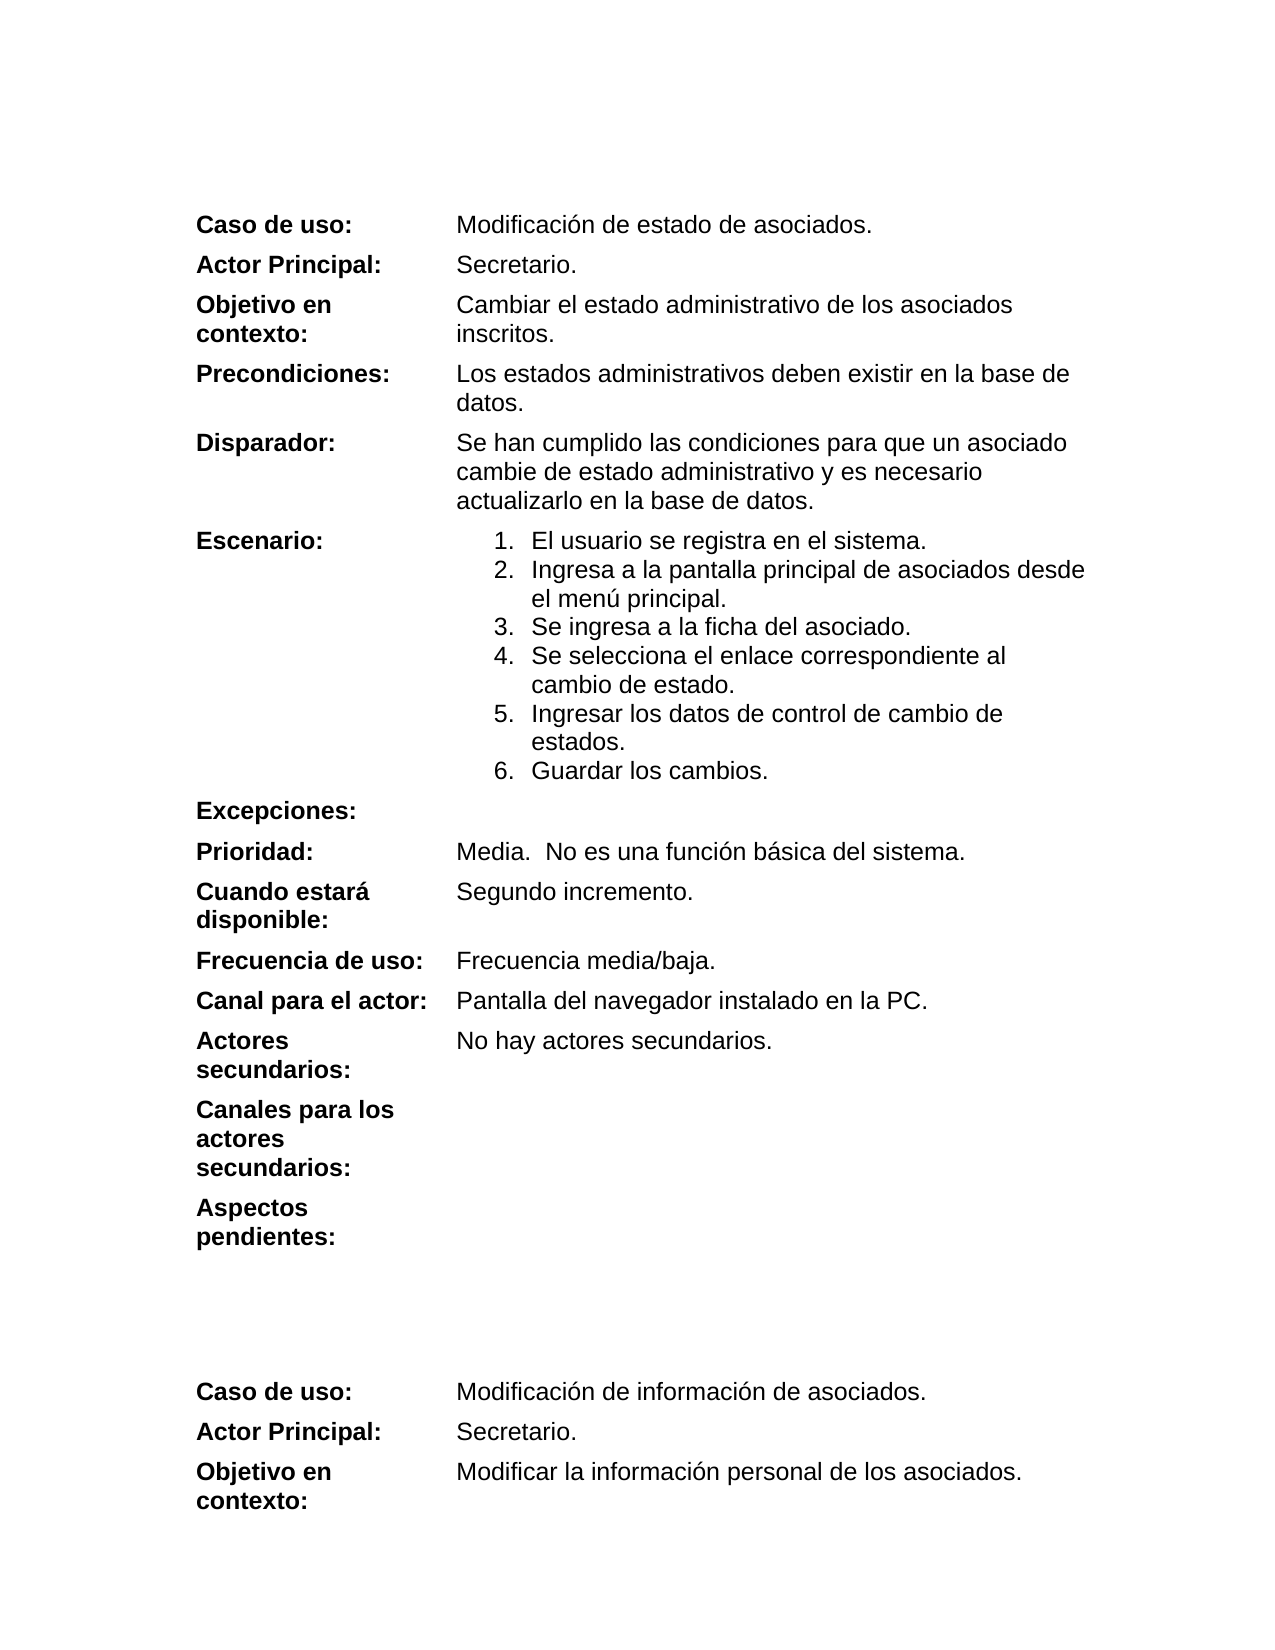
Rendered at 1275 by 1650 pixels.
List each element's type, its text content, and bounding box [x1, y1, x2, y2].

table_cell Actores secundarios: [190, 1020, 451, 1089]
table_cell Segundo incremento. [451, 871, 1093, 940]
table_cell Canal para el actor: [190, 980, 451, 1020]
table_cell Disparador: [190, 423, 451, 520]
table_header Caso de uso: [190, 1371, 451, 1411]
table_header Modificación de información de asociados. [451, 1371, 1093, 1411]
table_cell Modificar la información personal de los asociados. [451, 1451, 1093, 1520]
table_cell Los estados administrativos deben existir en la base de datos. [451, 354, 1093, 423]
table_cell Se han cumplido las condiciones para que un asociado cambie de estado administrativo y es necesario actualizarlo en la base de datos. [451, 423, 1093, 520]
table_cell Frecuencia media/baja. [451, 940, 1093, 980]
table_cell Objetivo en contexto: [190, 1451, 451, 1520]
table_cell No hay actores secundarios. [451, 1020, 1093, 1089]
table_cell Media. No es una función básica del sistema. [451, 831, 1093, 871]
table_cell El usuario se registra en el sistema. Ingresa a la pantalla principal de asociados desde el menú principal. Se ingresa a la ficha del asociado. Se selecciona el enlace correspondiente al cambio de estado. Ingresar los datos de control de cambio de estados. Guardar los cambios. [451, 520, 1093, 791]
table_cell [451, 1187, 1093, 1256]
table_cell Excepciones: [190, 791, 451, 831]
table_cell Pantalla del navegador instalado en la PC. [451, 980, 1093, 1020]
table_cell [451, 1089, 1093, 1187]
table_cell Precondiciones: [190, 354, 451, 423]
table_cell [451, 791, 1093, 831]
table_cell Cambiar el estado administrativo de los asociados inscritos. [451, 285, 1093, 354]
table_cell Actor Principal: [190, 1411, 451, 1451]
table_cell Actor Principal: [190, 245, 451, 285]
table_cell Aspectos pendientes: [190, 1187, 451, 1256]
table_cell Secretario. [451, 1411, 1093, 1451]
table_cell Escenario: [190, 520, 451, 791]
table_cell Objetivo en contexto: [190, 285, 451, 354]
table_cell Secretario. [451, 245, 1093, 285]
table_cell Frecuencia de uso: [190, 940, 451, 980]
table_cell Cuando estará disponible: [190, 871, 451, 940]
table_header Modificación de estado de asociados. [451, 204, 1093, 244]
table_cell Prioridad: [190, 831, 451, 871]
table_header Caso de uso: [190, 204, 451, 244]
table_cell Canales para los actores secundarios: [190, 1089, 451, 1187]
